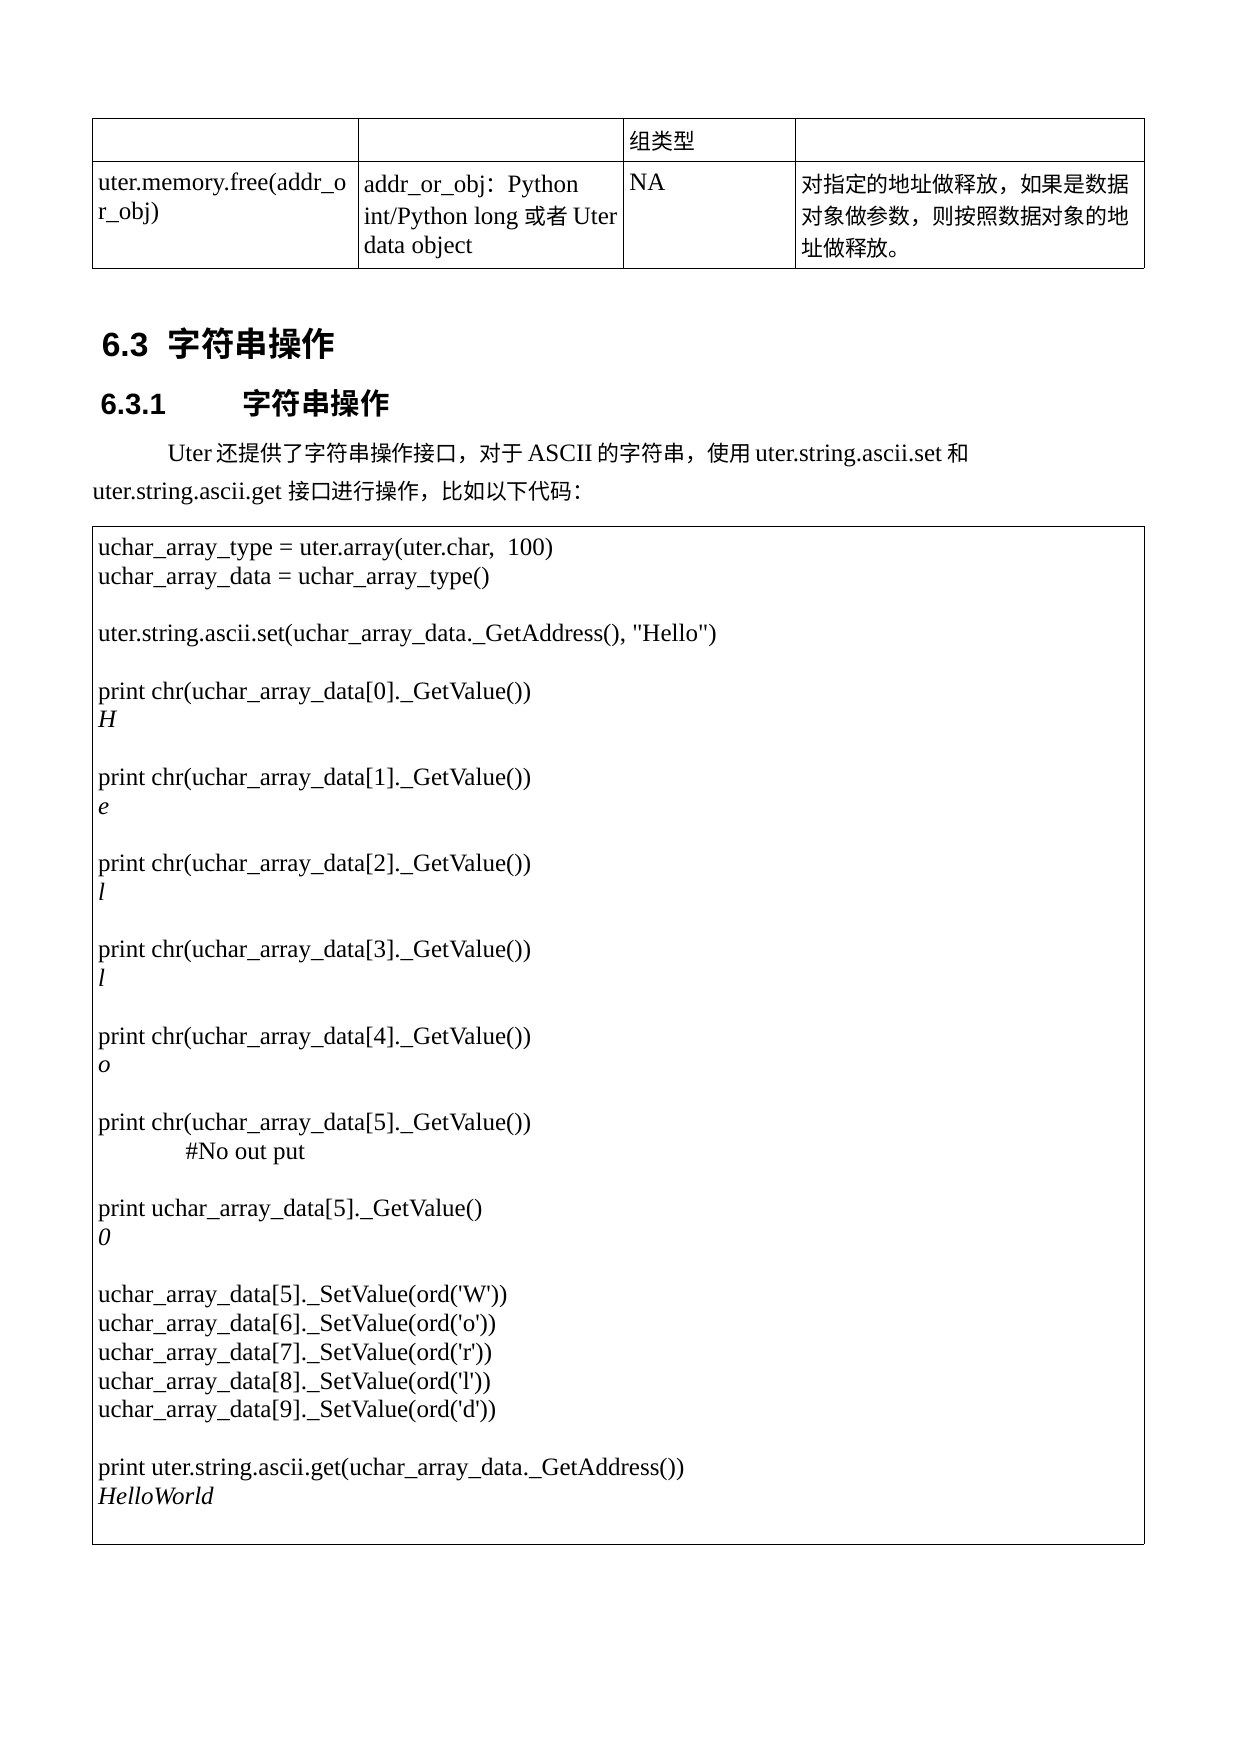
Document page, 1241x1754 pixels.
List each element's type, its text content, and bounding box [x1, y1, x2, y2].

subtitle 字符串操作 [92, 381, 1144, 423]
table_cell NA [624, 162, 795, 268]
table_cell [93, 119, 358, 161]
table_cell [796, 119, 1144, 161]
table_cell 对指定的地址做释放，如果是数据对象做参数，则按照数据对象的地址做释放。 [796, 162, 1144, 268]
table_cell addr_or_obj：Python int/Python long 或者Uter data object [359, 162, 623, 268]
subtitle 字符串操作 [92, 318, 1144, 366]
table_cell uter.memory.free(addr_or_obj) [93, 162, 358, 268]
table_header uchar_array_type = uter.array(uter.char, 100) uchar_array_data = uchar_array_type() uter.string.ascii.set(uchar_array_data._GetAddress(), "Hello") print chr(uchar_array_data[0]._GetValue()) H print chr(uchar_array_data[1]._GetValue()) e print chr(uchar_array_data[2]._GetValue()) l print chr(uchar_array_data[3]._GetValue()) l print chr(uchar_array_data[4]._GetValue()) o print chr(uchar_array_data[5]._GetValue()) #No out put print uchar_array_data[5]._GetValue() 0 uchar_array_data[5]._SetValue(ord('W')) uchar_array_data[6]._SetValue(ord('o')) uchar_array_data[7]._SetValue(ord('r')) uchar_array_data[8]._SetValue(ord('l')) uchar_array_data[9]._SetValue(ord('d')) print uter.string.ascii.get(uchar_array_data._GetAddress()) HelloWorld [93, 527, 1144, 1544]
table_cell 组类型 [624, 119, 795, 161]
text Uter还提供了字符串操作接口，对于ASCII的字符串，使用uter.string.ascii.set和uter.string.ascii.get 接口进行操作，比如以下代码： [92, 436, 1144, 505]
table_cell [359, 119, 623, 161]
